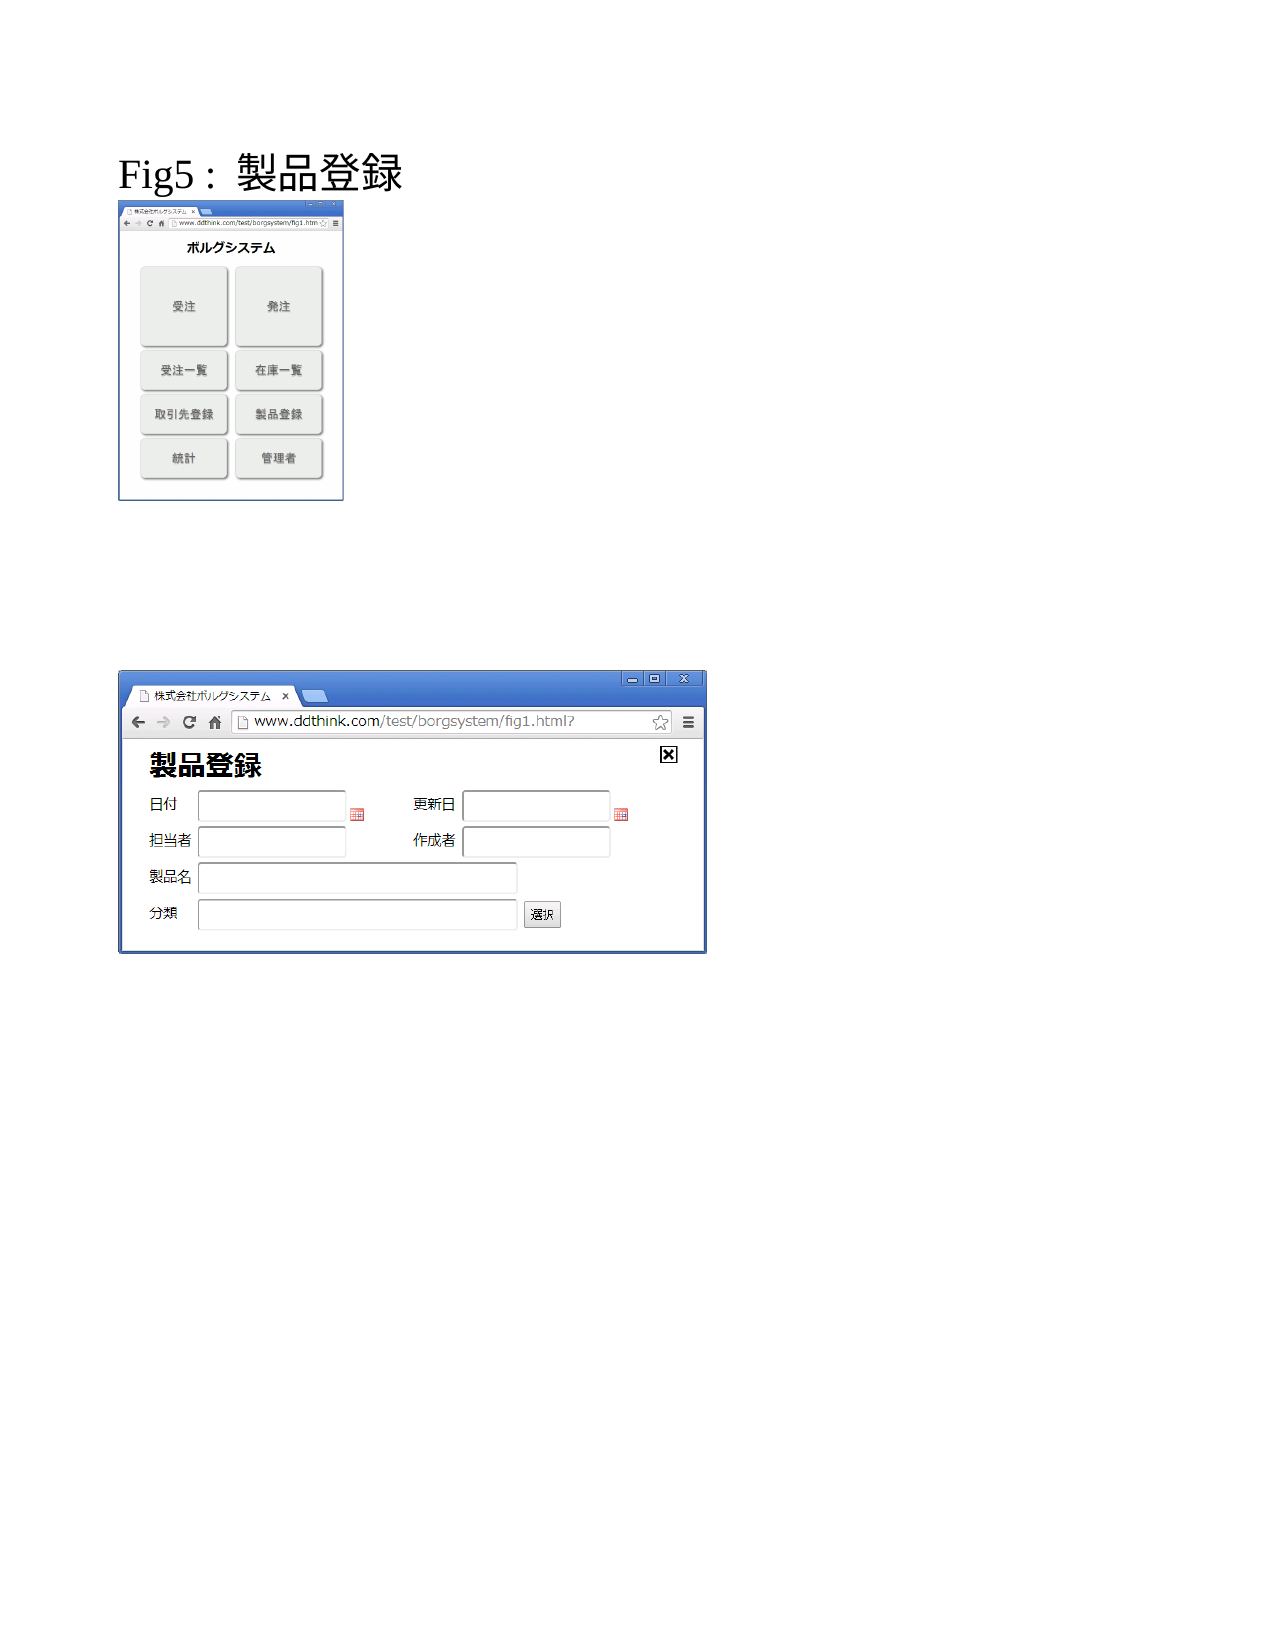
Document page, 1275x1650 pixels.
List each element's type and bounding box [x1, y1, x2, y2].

picture [118, 670, 707, 954]
picture [118, 200, 344, 501]
